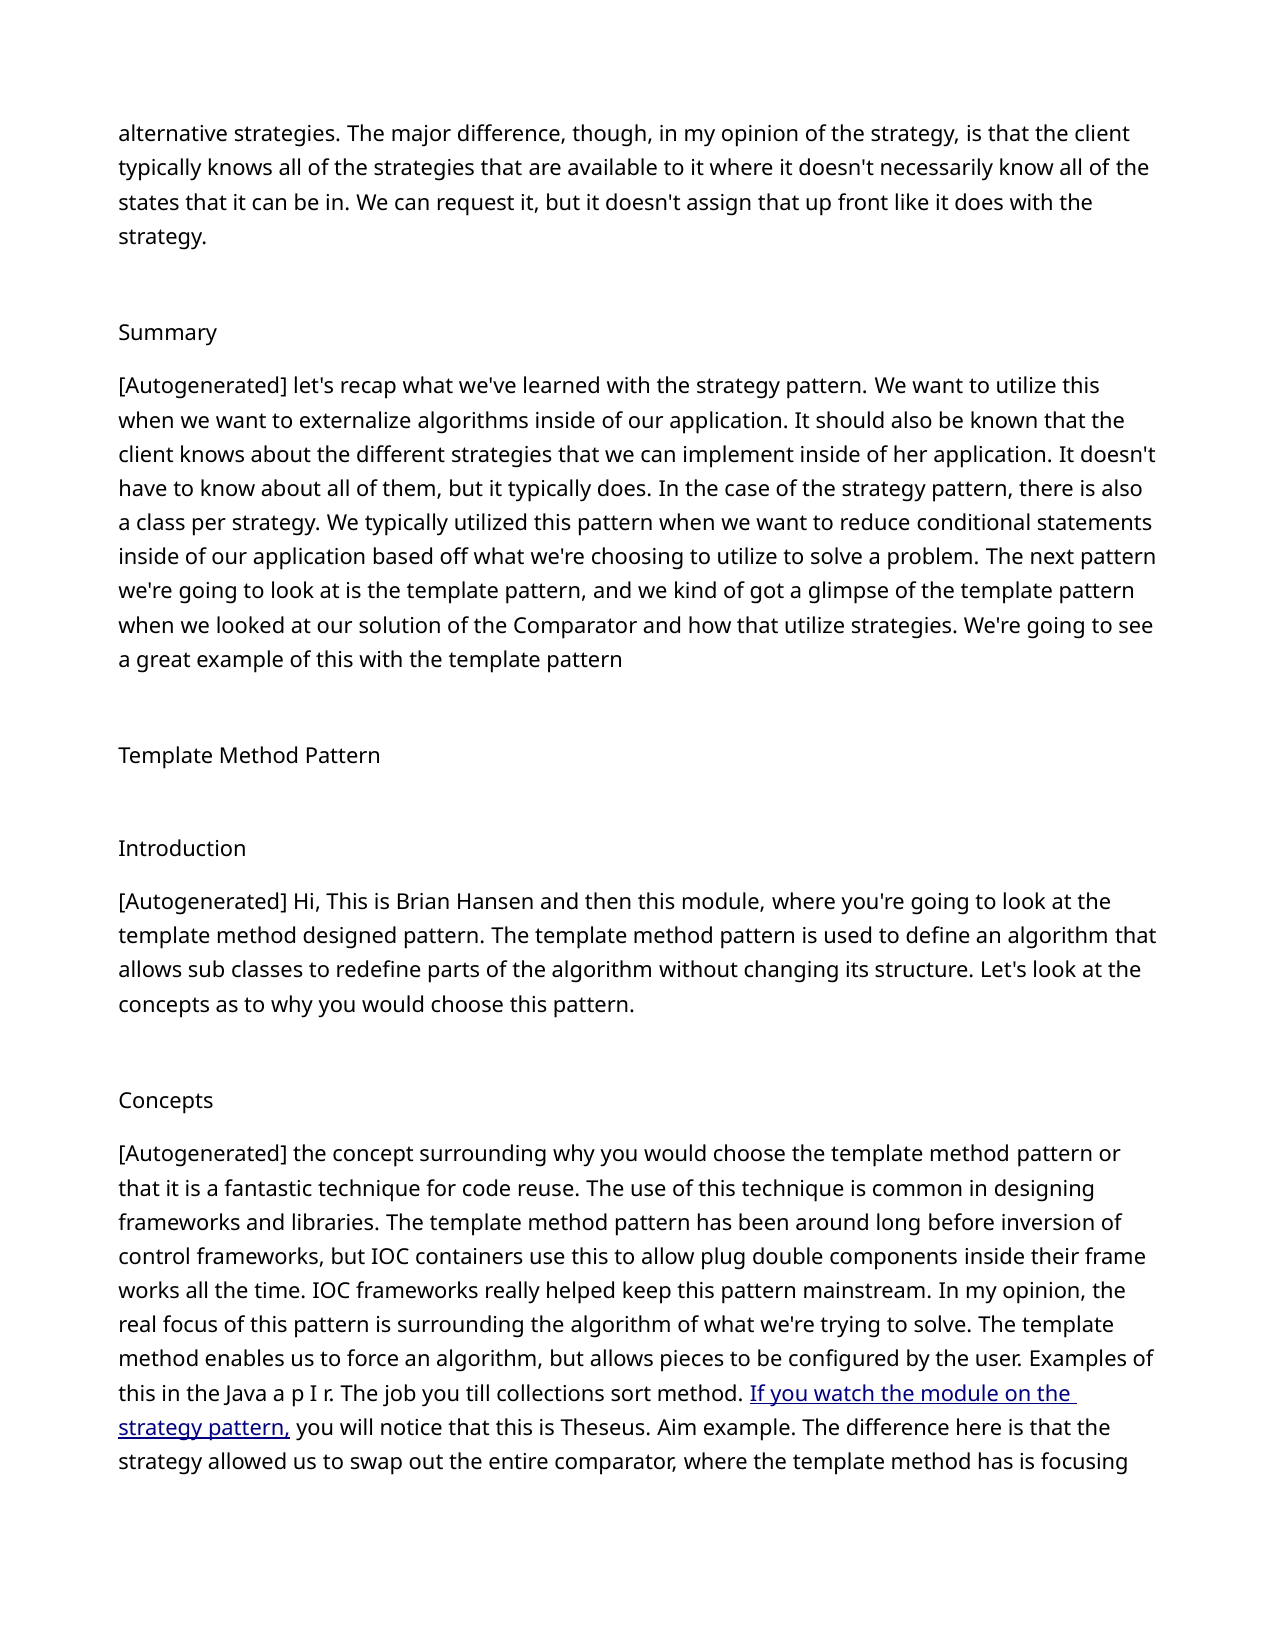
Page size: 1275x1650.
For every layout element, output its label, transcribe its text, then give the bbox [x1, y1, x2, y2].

text alternative strategies. The major difference, though, in my opinion of the strategy, is that the client typically knows all of the strategies that are available to it where it doesn't necessarily know all of the states that it can be in. We can request it, but it doesn't assign that up front like it does with the strategy. [118, 118, 1157, 250]
subtitle Summary [118, 317, 1157, 347]
subtitle Introduction [118, 833, 1157, 863]
text [Autogenerated] the concept surrounding why you would choose the template method pattern or that it is a fantastic technique for code reuse. The use of this technique is common in designing frameworks and libraries. The template method pattern has been around long before inversion of control frameworks, but IOC containers use this to allow plug double components inside their frame works all the time. IOC frameworks really helped keep this pattern mainstream. In my opinion, the real focus of this pattern is surrounding the algorithm of what we're trying to solve. The template method enables us to force an algorithm, but allows pieces to be configured by the user. Examples of this in the Java a p I r. The job you till collections sort method. If you watch the module on the strategy pattern, you will notice that this is Theseus. Aim example. The difference here is that the strategy allowed us to swap out the entire comparator, where the template method has is focusing [118, 1138, 1157, 1476]
subtitle Template Method Pattern [118, 741, 1157, 770]
subtitle Concepts [118, 1085, 1157, 1115]
text [Autogenerated] Hi, This is Brian Hansen and then this module, where you're going to look at the template method designed pattern. The template method pattern is used to define an algorithm that allows sub classes to redefine parts of the algorithm without changing its structure. Let's look at the concepts as to why you would choose this pattern. [118, 886, 1157, 1018]
text [Autogenerated] let's recap what we've learned with the strategy pattern. We want to utilize this when we want to externalize algorithms inside of our application. It should also be known that the client knows about the different strategies that we can implement inside of her application. It doesn't have to know about all of them, but it typically does. In the case of the strategy pattern, there is also a class per strategy. We typically utilized this pattern when we want to reduce conditional statements inside of our application based off what we're choosing to utilize to solve a problem. The next pattern we're going to look at is the template pattern, and we kind of got a glimpse of the template pattern when we looked at our solution of the Comparator and how that utilize strategies. We're going to see a great example of this with the template pattern [118, 371, 1157, 674]
